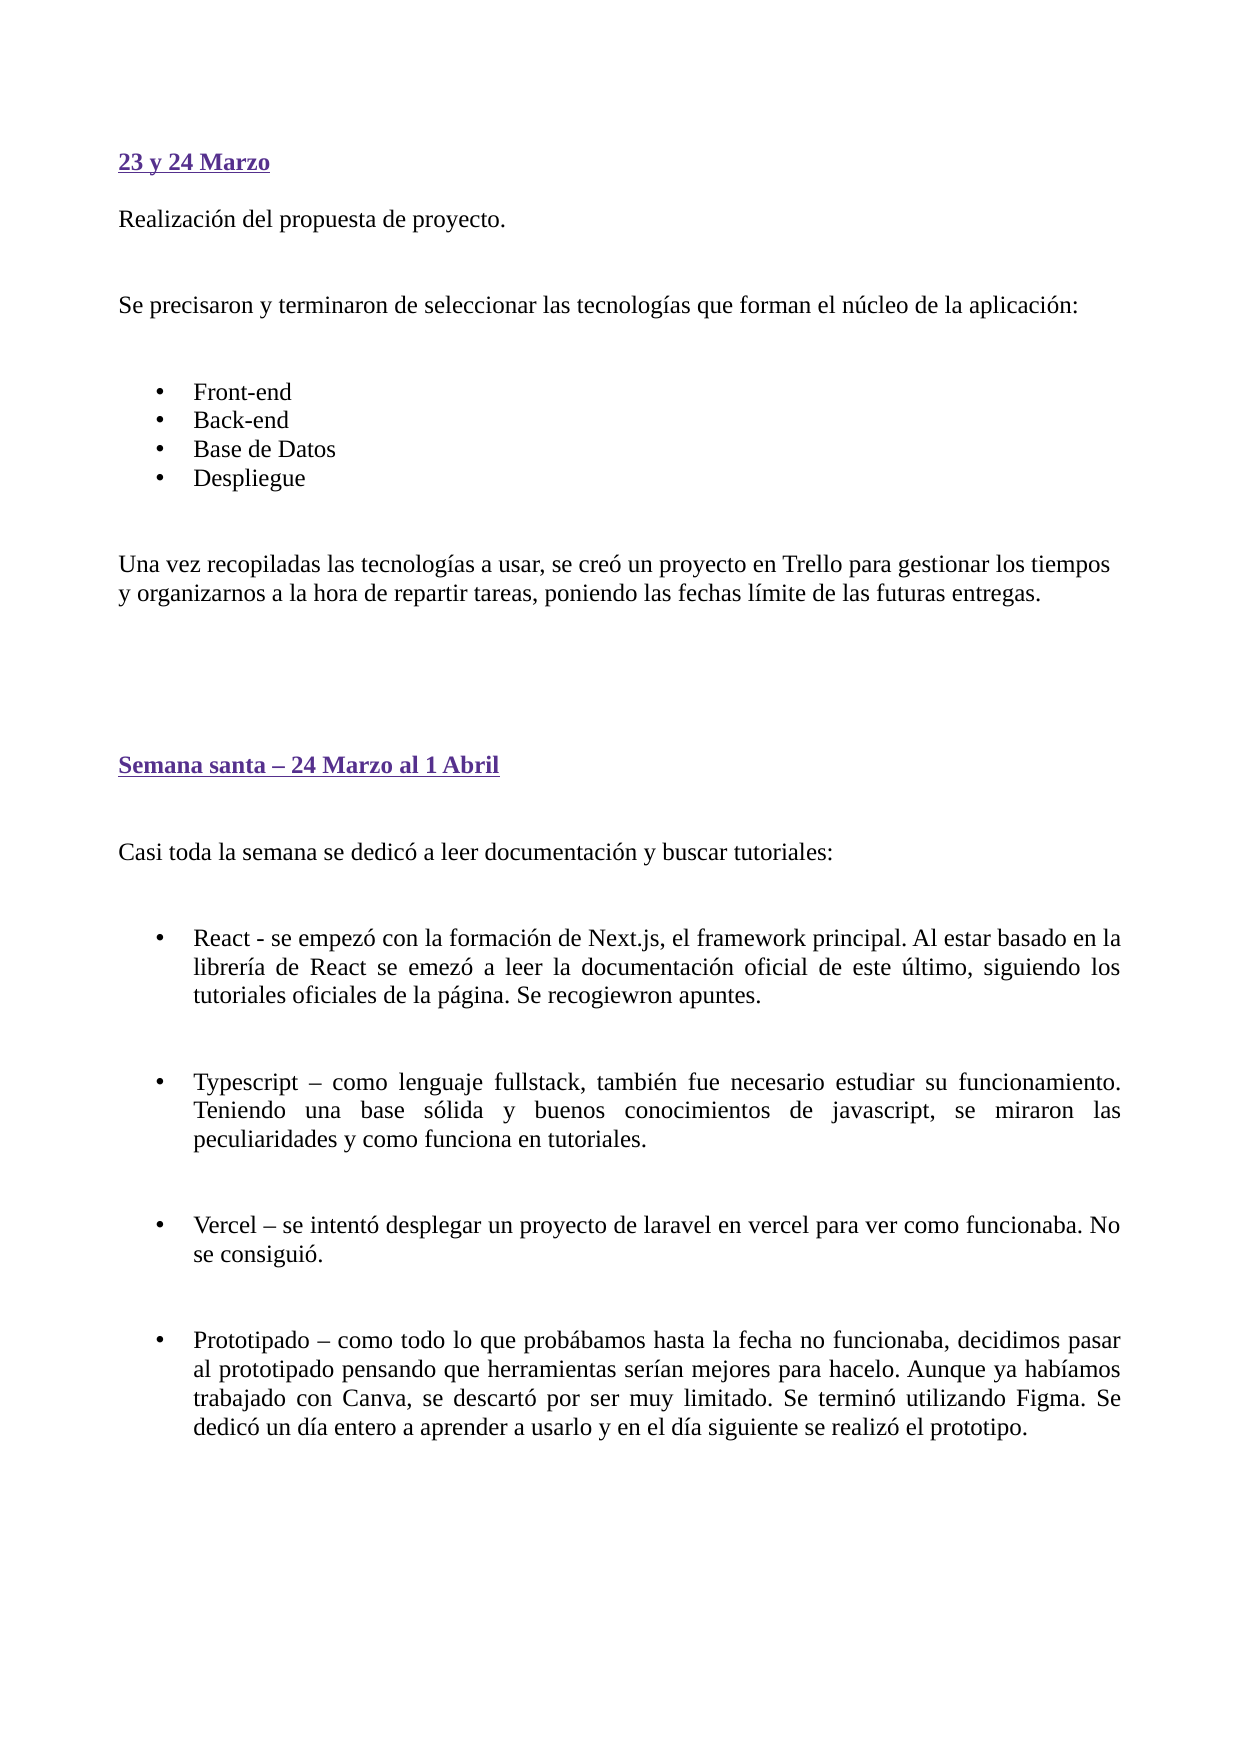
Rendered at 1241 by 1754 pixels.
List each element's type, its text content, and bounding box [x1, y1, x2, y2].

list React - se empezó con la formación de Next.js, el framework principal. Al estar basado en la librería de React se emezó a leer la documentación oficial de este último, siguiendo los tutoriales oficiales de la página. Se recogiewron apuntes. [156, 923, 1122, 1009]
text Semana santa – 24 Marzo al 1 Abril [118, 751, 1122, 779]
list Prototipado – como todo lo que probábamos hasta la fecha no funcionaba, decidimos pasar al prototipado pensando que herramientas serían mejores para hacelo. Aunque ya habíamos trabajado con Canva, se descartó por ser muy limitado. Se terminó utilizando Figma. Se dedicó un día entero a aprender a usarlo y en el día siguiente se realizó el prototipo. [156, 1326, 1122, 1441]
list Typescript – como lenguaje fullstack, también fue necesario estudiar su funcionamiento. Teniendo una base sólida y buenos conocimientos de javascript, se miraron las peculiaridades y como funciona en tutoriales. [156, 1067, 1122, 1153]
text Una vez recopiladas las tecnologías a usar, se creó un proyecto en Trello para gestionar los tiempos y organizarnos a la hora de repartir tareas, poniendo las fechas límite de las futuras entregas. [118, 549, 1122, 607]
text Casi toda la semana se dedicó a leer documentación y buscar tutoriales: [118, 837, 1122, 866]
list Back-end [156, 406, 1122, 434]
list Base de Datos [156, 434, 1122, 463]
list Despliegue [156, 463, 1122, 492]
list Front-end [156, 377, 1122, 406]
list Vercel – se intentó desplegar un proyecto de laravel en vercel para ver como funcionaba. No se consiguió. [156, 1211, 1122, 1268]
text 23 y 24 Marzo [118, 147, 1122, 176]
text Se precisaron y terminaron de seleccionar las tecnologías que forman el núcleo de la aplicación: [118, 291, 1122, 319]
text Realización del propuesta de proyecto. [118, 204, 1122, 233]
